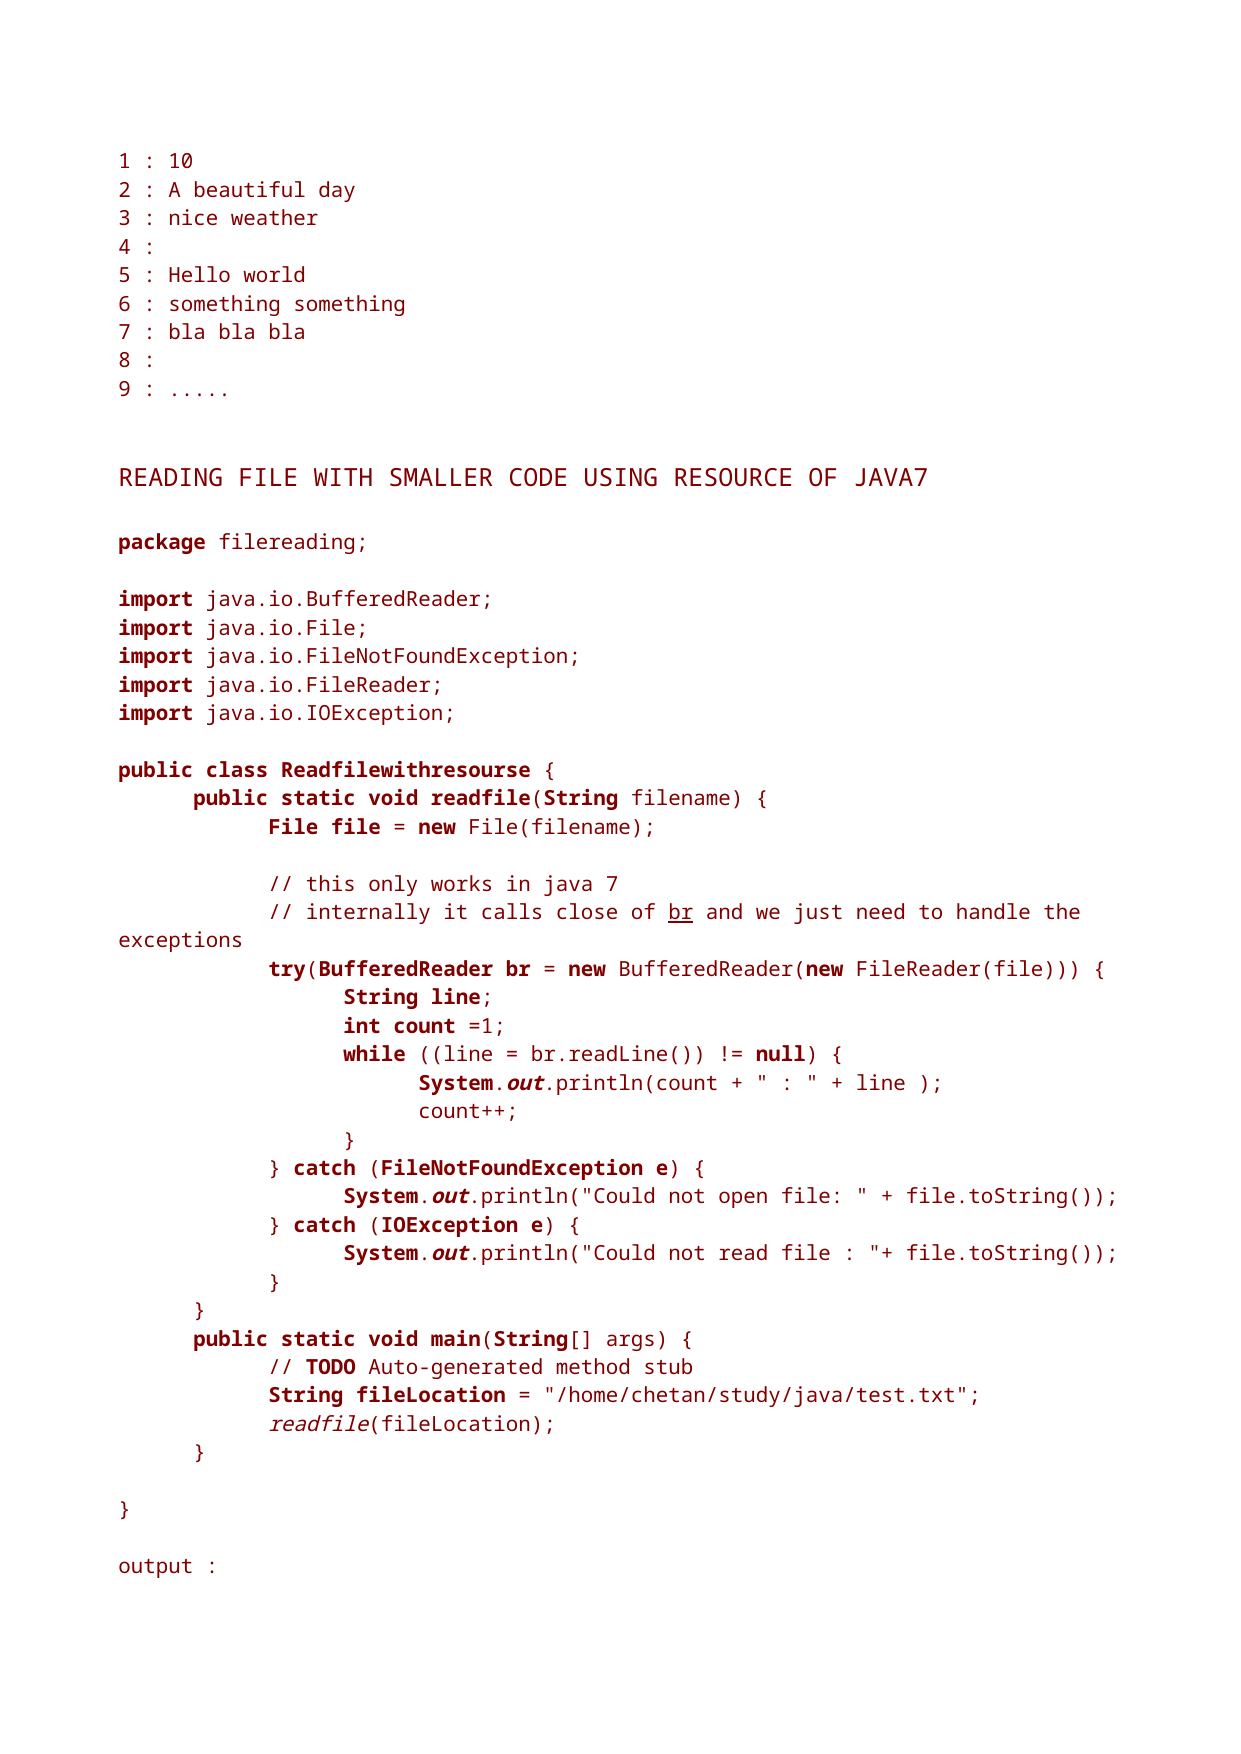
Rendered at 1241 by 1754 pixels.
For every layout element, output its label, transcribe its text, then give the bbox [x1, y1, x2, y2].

text } [118, 1267, 1122, 1295]
text 8 : [118, 346, 1122, 374]
text 2 : A beautiful day [118, 175, 1122, 203]
text System.out.println("Could not read file : "+ file.toString()); [118, 1238, 1122, 1267]
text File file = new File(filename); [118, 812, 1122, 840]
text 5 : Hello world [118, 260, 1122, 289]
text package filereading; [118, 527, 1122, 556]
text 6 : something something [118, 289, 1122, 317]
text output : [118, 1551, 1122, 1580]
text // TODO Auto-generated method stub [118, 1352, 1122, 1381]
text 3 : nice weather [118, 203, 1122, 232]
text import java.io.FileNotFoundException; [118, 641, 1122, 670]
text 1 : 10 [118, 147, 1122, 175]
text } [118, 1295, 1122, 1324]
text 4 : [118, 232, 1122, 260]
text String line; [118, 982, 1122, 1011]
text System.out.println(count + " : " + line ); [118, 1068, 1122, 1096]
text import java.io.BufferedReader; [118, 584, 1122, 613]
text } catch (IOException e) { [118, 1210, 1122, 1238]
text } [118, 1437, 1122, 1466]
text READING FILE WITH SMALLER CODE USING RESOURCE OF JAVA7 [118, 459, 1122, 493]
text // this only works in java 7 [118, 869, 1122, 897]
text readfile(fileLocation); [118, 1409, 1122, 1437]
text 7 : bla bla bla [118, 317, 1122, 346]
text } catch (FileNotFoundException e) { [118, 1153, 1122, 1182]
text public static void main(String[] args) { [118, 1324, 1122, 1352]
text count++; [118, 1096, 1122, 1125]
text String fileLocation = "/home/chetan/study/java/test.txt"; [118, 1381, 1122, 1409]
text } [118, 1125, 1122, 1153]
text try(BufferedReader br = new BufferedReader(new FileReader(file))) { [118, 954, 1122, 982]
text public class Readfilewithresourse { [118, 755, 1122, 783]
text 9 : ..... [118, 374, 1122, 402]
text int count =1; [118, 1011, 1122, 1039]
text public static void readfile(String filename) { [118, 783, 1122, 812]
text // internally it calls close of br and we just need to handle the exceptions [118, 897, 1122, 954]
text System.out.println("Could not open file: " + file.toString()); [118, 1182, 1122, 1210]
text import java.io.FileReader; [118, 670, 1122, 698]
text while ((line = br.readLine()) != null) { [118, 1039, 1122, 1068]
text } [118, 1494, 1122, 1523]
text import java.io.File; [118, 613, 1122, 641]
text import java.io.IOException; [118, 698, 1122, 727]
